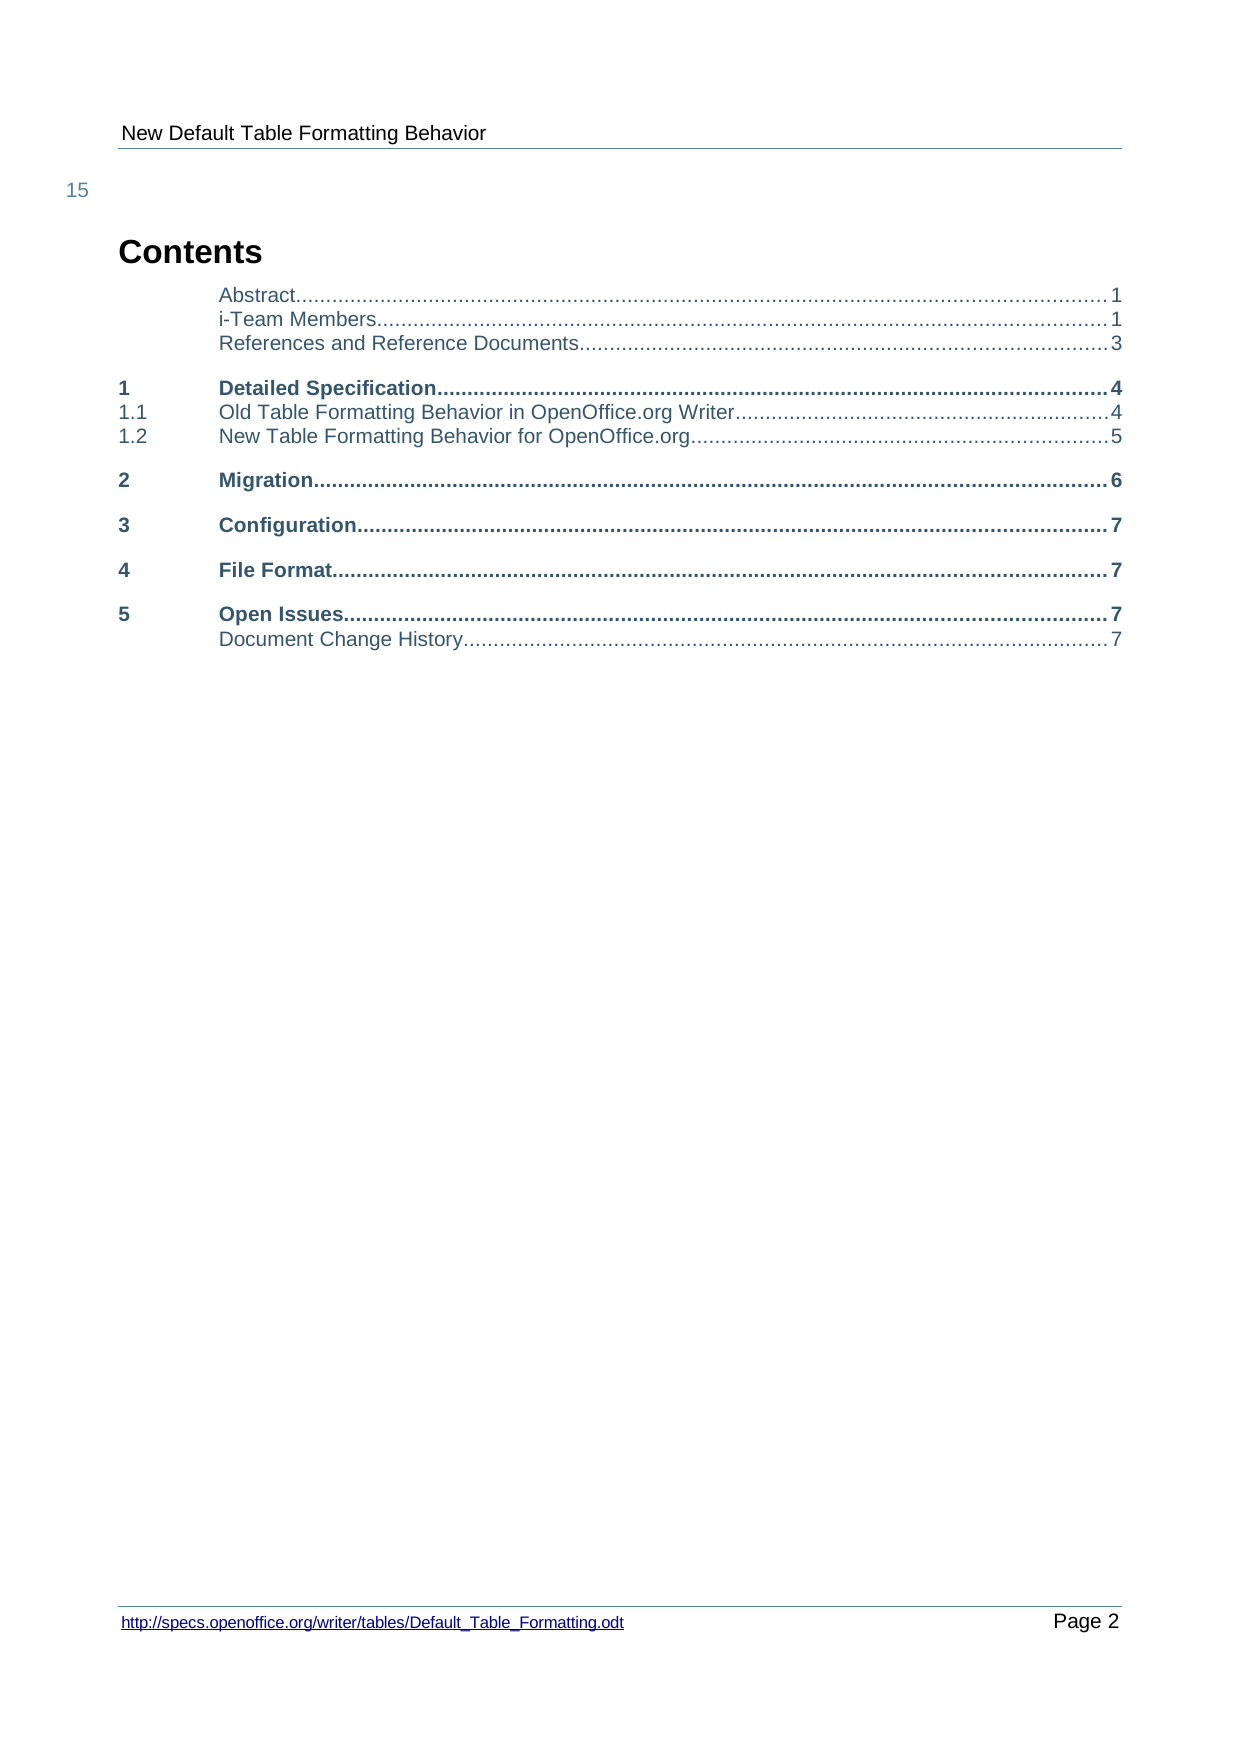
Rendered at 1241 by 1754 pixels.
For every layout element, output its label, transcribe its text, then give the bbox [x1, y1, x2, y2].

text Document Change History 7 [118, 626, 1122, 651]
text 5 Open Issues 7 [118, 602, 1122, 626]
text 4 File Format 7 [118, 558, 1122, 582]
subtitle Contents [118, 232, 1122, 270]
text 1 Detailed Specification 4 [118, 376, 1122, 399]
text Abstract 1 [118, 283, 1122, 307]
text 1.2 New Table Formatting Behavior for OpenOffice.org 5 [118, 424, 1122, 448]
text 3 Configuration 7 [118, 513, 1122, 537]
text 1.1 Old Table Formatting Behavior in OpenOffice.org Writer 4 [118, 399, 1122, 424]
text i-Team Members 1 [118, 307, 1122, 331]
text 2 Migration 6 [118, 468, 1122, 492]
text References and Reference Documents 3 [118, 331, 1122, 355]
